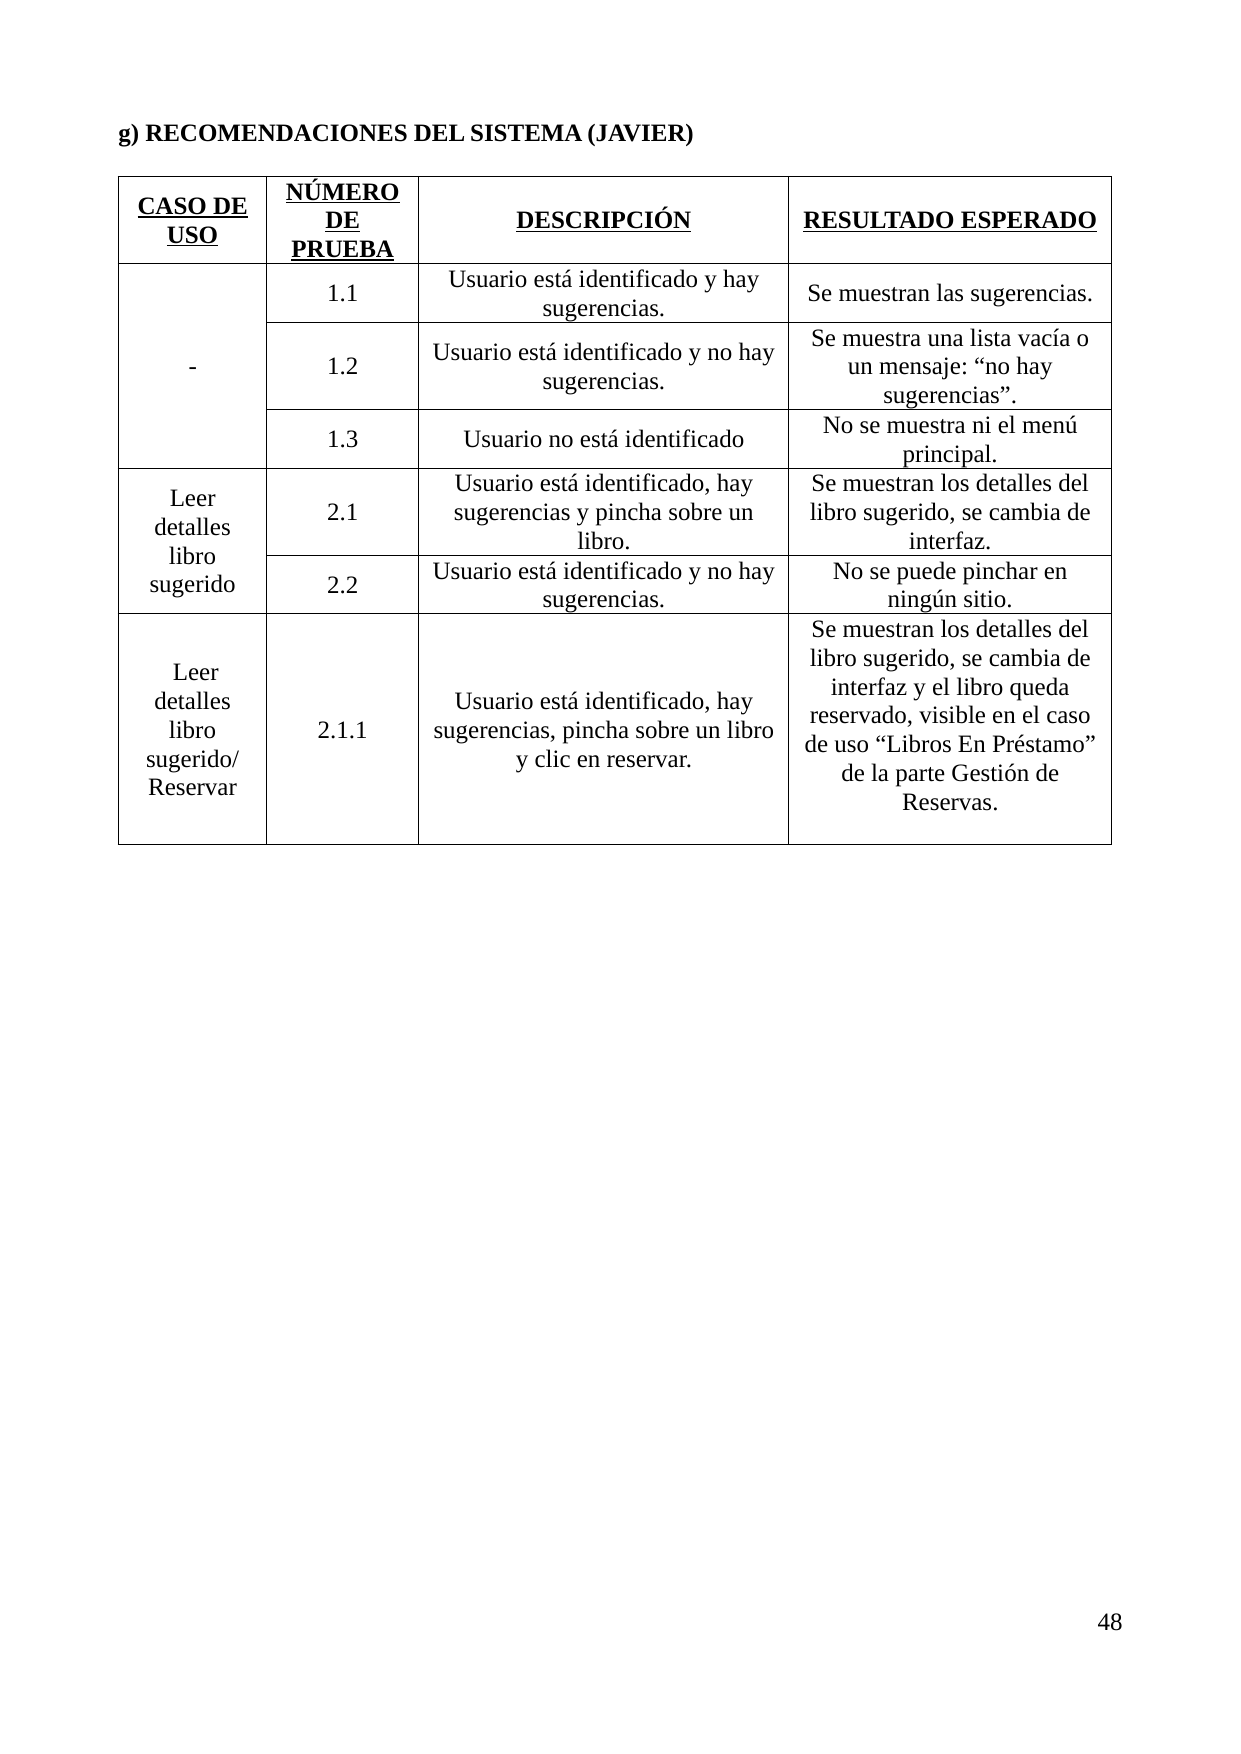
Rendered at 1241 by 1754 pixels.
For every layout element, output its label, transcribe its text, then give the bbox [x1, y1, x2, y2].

table_cell Leer detalles libro sugerido [119, 469, 266, 613]
table_cell Usuario está identificado, hay sugerencias y pincha sobre un libro. [419, 469, 788, 555]
table_cell No se puede pinchar en ningún sitio. [789, 556, 1111, 613]
table_cell 2.1.1 [267, 614, 418, 844]
table_cell Usuario está identificado y hay sugerencias. [419, 264, 788, 322]
table_header RESULTADO ESPERADO [789, 177, 1111, 263]
table_header CASO DE USO [119, 177, 266, 263]
table_cell Se muestra una lista vacía o un mensaje: “no hay sugerencias”. [789, 323, 1111, 409]
table_cell 1.3 [267, 410, 418, 467]
table_cell Se muestran los detalles del libro sugerido, se cambia de interfaz. [789, 469, 1111, 555]
table_cell 2.2 [267, 556, 418, 613]
table_cell Usuario está identificado y no hay sugerencias. [419, 556, 788, 613]
table_header NÚMERO DE PRUEBA [267, 177, 418, 263]
table_header DESCRIPCIÓN [419, 177, 788, 263]
table_cell Usuario no está identificado [419, 410, 788, 467]
table_cell Se muestran los detalles del libro sugerido, se cambia de interfaz y el libro queda reservado, visible en el caso de uso “Libros En Préstamo” de la parte Gestión de Reservas. [789, 614, 1111, 844]
table_cell No se muestra ni el menú principal. [789, 410, 1111, 467]
table_cell Usuario está identificado, hay sugerencias, pincha sobre un libro y clic en reservar. [419, 614, 788, 844]
subtitle g) RECOMENDACIONES DEL SISTEMA (JAVIER) [118, 118, 1122, 147]
table_cell 1.2 [267, 323, 418, 409]
table_cell Leer detalles libro sugerido/ Reservar [119, 614, 266, 844]
table_cell Se muestran las sugerencias. [789, 264, 1111, 322]
table_cell 2.1 [267, 469, 418, 555]
table_cell 1.1 [267, 264, 418, 322]
table_cell Usuario está identificado y no hay sugerencias. [419, 323, 788, 409]
table_cell - [119, 264, 266, 467]
